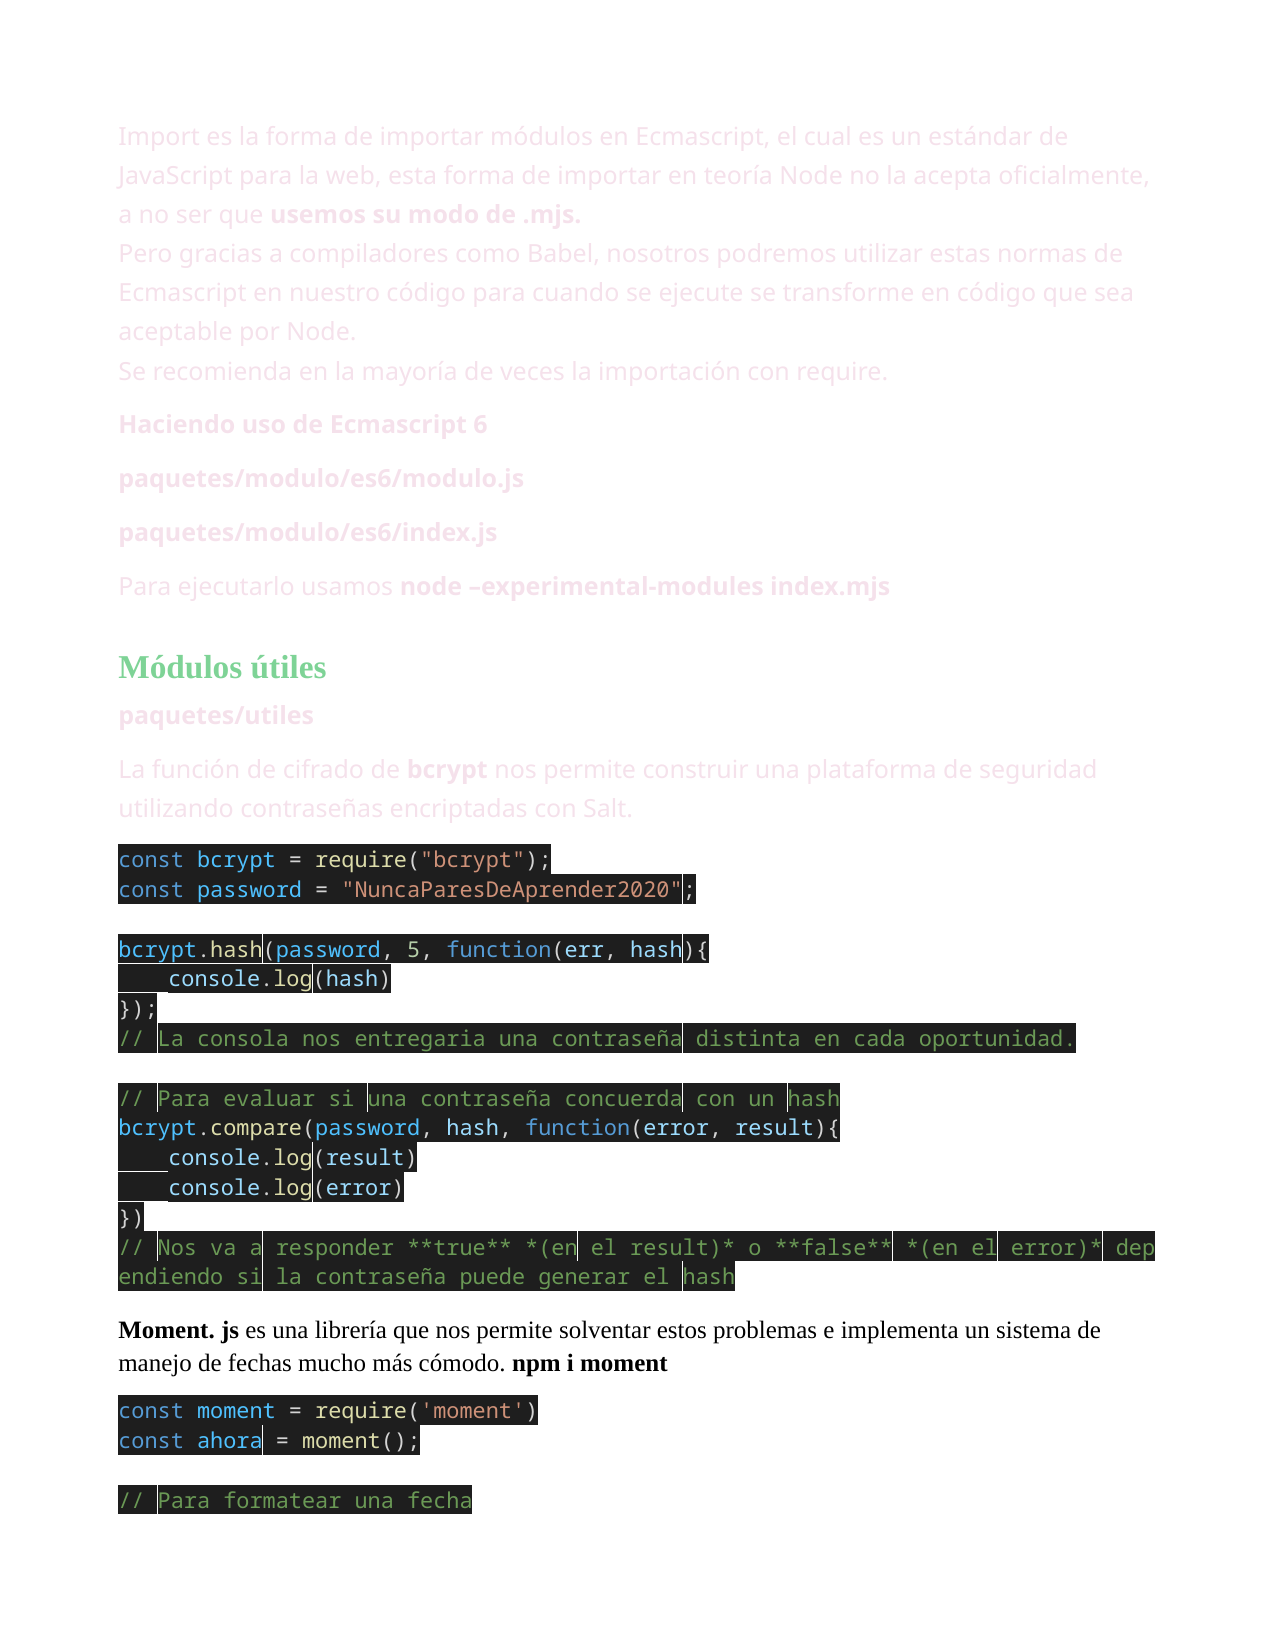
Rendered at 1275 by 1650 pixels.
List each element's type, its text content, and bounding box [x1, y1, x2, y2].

text La función de cifrado de bcrypt nos permite construir una plataforma de seguridad utilizando contraseñas encriptadas con Salt. [118, 751, 1157, 825]
text // Para evaluar si una contraseña concuerda con un hash [118, 1082, 1157, 1112]
text console.log(result) [118, 1142, 1157, 1172]
text console.log(error) [118, 1172, 1157, 1202]
text console.log(hash) [118, 963, 1157, 993]
text const moment = require('moment') [118, 1395, 1157, 1425]
text const password = "NuncaParesDeAprender2020"; [118, 874, 1157, 904]
text bcrypt.hash(password, 5, function(err, hash){ [118, 934, 1157, 963]
text paquetes/utiles [118, 698, 1157, 732]
subtitle Módulos útiles [118, 647, 1157, 685]
text // Para formatear una fecha [118, 1484, 1157, 1514]
text }); [118, 993, 1157, 1023]
text bcrypt.compare(password, hash, function(error, result){ [118, 1112, 1157, 1142]
text const bcrypt = require("bcrypt"); [118, 844, 1157, 874]
text paquetes/modulo/es6/modulo.js [118, 461, 1157, 495]
text Moment. js es una librería que nos permite solventar estos problemas e implementa un sistema de manejo de fechas mucho más cómodo. npm i moment [118, 1315, 1157, 1376]
text Import es la forma de importar módulos en Ecmascript, el cual es un estándar de JavaScript para la web, esta forma de importar en teoría Node no la acepta oficialmente, a no ser que usemos su modo de .mjs. Pero gracias a compiladores como Babel, nosotros podremos utilizar estas normas de Ecmascript en nuestro código para cuando se ejecute se transforme en código que sea aceptable por Node. Se recomienda en la mayoría de veces la importación con require. [118, 118, 1157, 387]
text }) [118, 1202, 1157, 1231]
text // La consola nos entregaria una contraseña distinta en cada oportunidad. [118, 1023, 1157, 1053]
text Para ejecutarlo usamos node –experimental-modules index.mjs [118, 568, 1157, 602]
text Haciendo uso de Ecmascript 6 [118, 407, 1157, 441]
text const ahora = moment(); [118, 1425, 1157, 1455]
text paquetes/modulo/es6/index.js [118, 514, 1157, 548]
text // Nos va a responder **true** *(en el result)* o **false** *(en el error)* dependiendo si la contraseña puede generar el hash [118, 1231, 1157, 1291]
